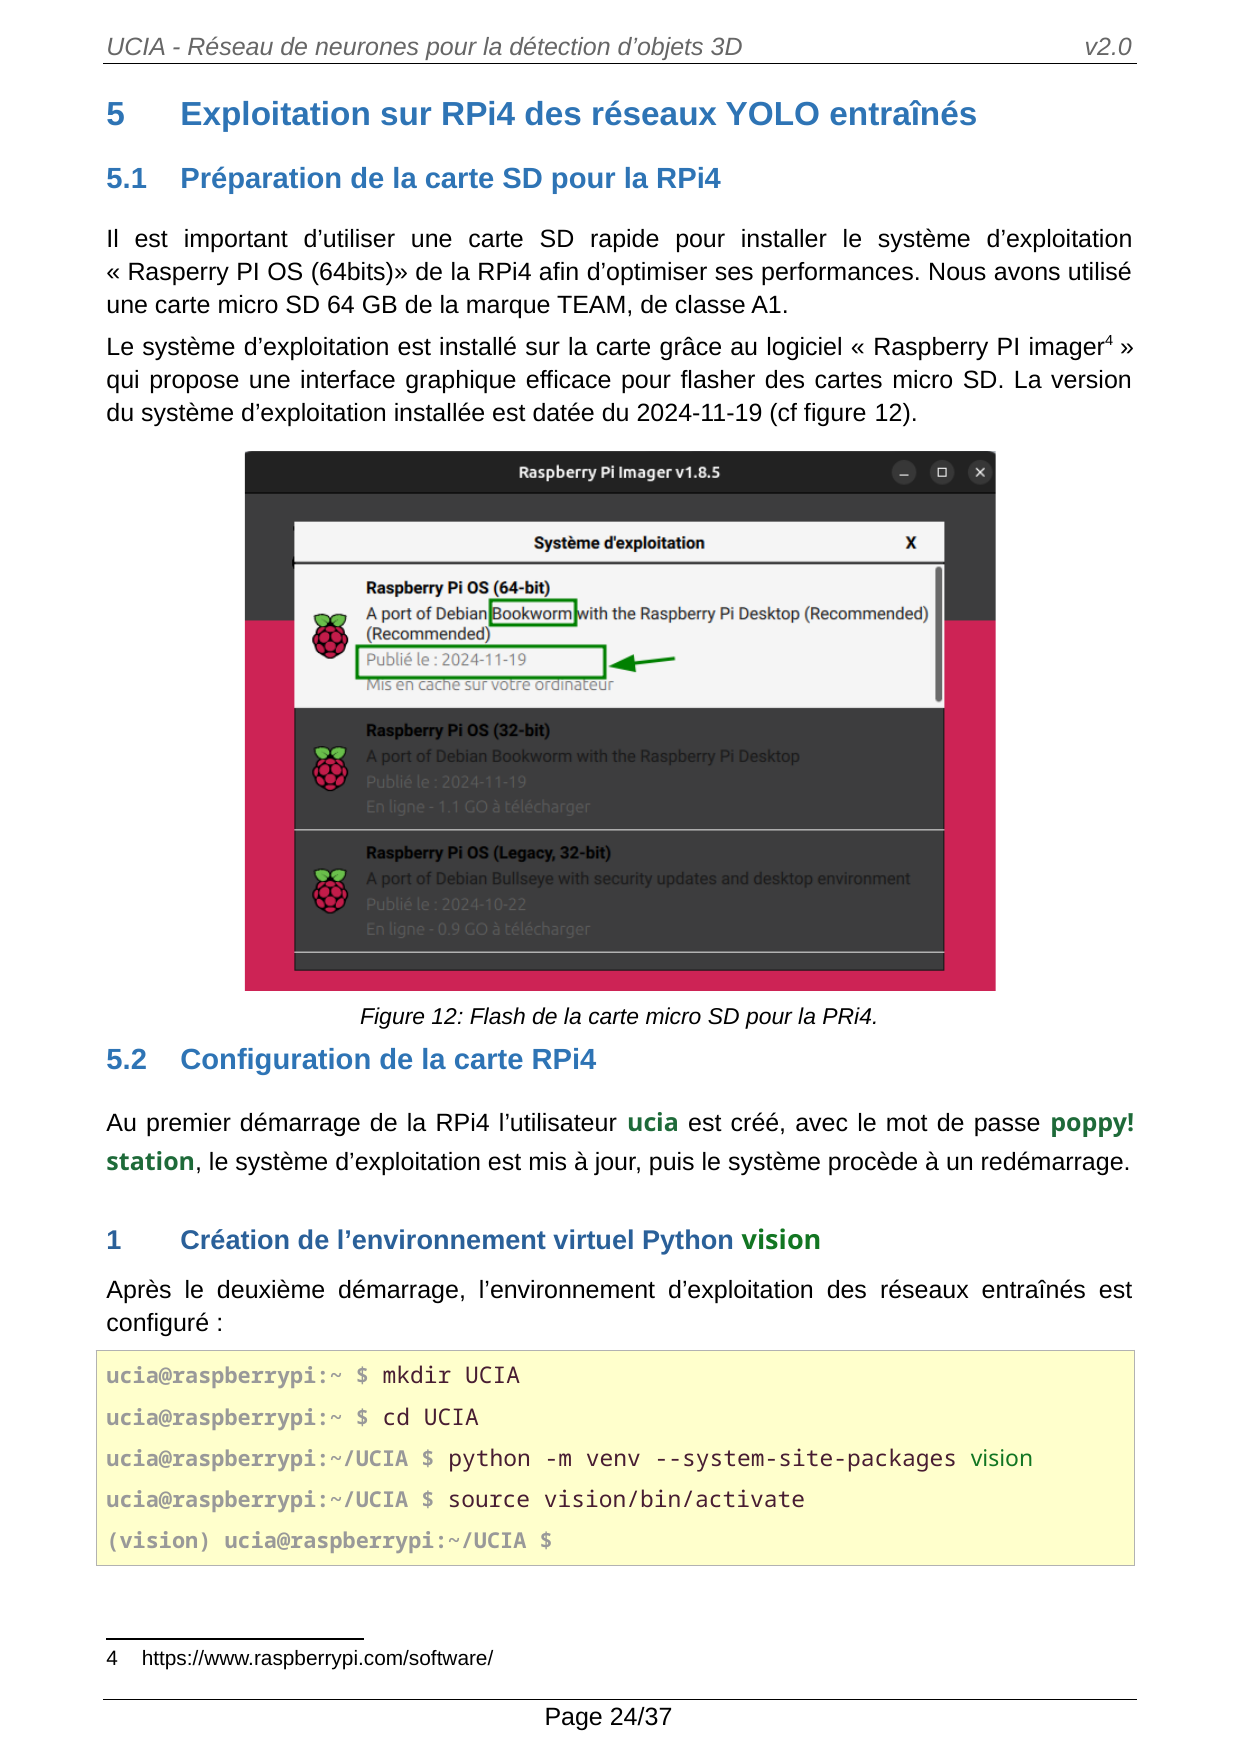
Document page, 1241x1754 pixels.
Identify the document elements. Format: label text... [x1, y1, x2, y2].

subtitle Création de l’environnement virtuel Python vision [106, 1220, 1134, 1257]
text Le système d’exploitation est installé sur la carte grâce au logiciel « Raspberry PI imager » qui propose une interface graphique efficace pour flasher des cartes micro SD. La version du système d’exploitation installée est datée du 2024-11-19 (cf figure 12). [106, 332, 1134, 426]
text Après le deuxième démarrage, l’environnement d’exploitation des réseaux entraînés est configuré : [106, 1275, 1134, 1337]
text ucia@raspberrypi:~/UCIA $ python -m venv --system-site-packages vision [97, 1432, 1134, 1472]
text ucia@raspberrypi:~ $ cd UCIA [97, 1391, 1134, 1431]
picture [244, 451, 996, 991]
subtitle Exploitation sur RPi4 des réseaux YOLO entraînés [106, 94, 1134, 132]
text https://www.raspberrypi.com/software/ [106, 1646, 1134, 1669]
text Figure 12: Flash de la carte micro SD pour la PRi4. [245, 991, 996, 1029]
subtitle Préparation de la carte SD pour la RPi4 [106, 161, 1134, 195]
text Au premier démarrage de la RPi4 l’utilisateur ucia est créé, avec le mot de passe poppy!station, le système d’exploitation est mis à jour, puis le système procède à un redémarrage. [106, 1104, 1134, 1177]
subtitle Configuration de la carte RPi4 [106, 1042, 1134, 1076]
text ucia@raspberrypi:~ $ mkdir UCIA [97, 1351, 1134, 1390]
text (vision) ucia@raspberrypi:~/UCIA $ [97, 1515, 1134, 1565]
text ucia@raspberrypi:~/UCIA $ source vision/bin/activate [97, 1473, 1134, 1514]
text Il est important d’utiliser une carte SD rapide pour installer le système d’exploitation « Rasperry PI OS (64bits)» de la RPi4 afin d’optimiser ses performances. Nous avons utilisé une carte micro SD 64 GB de la marque TEAM, de classe A1. [106, 224, 1134, 318]
